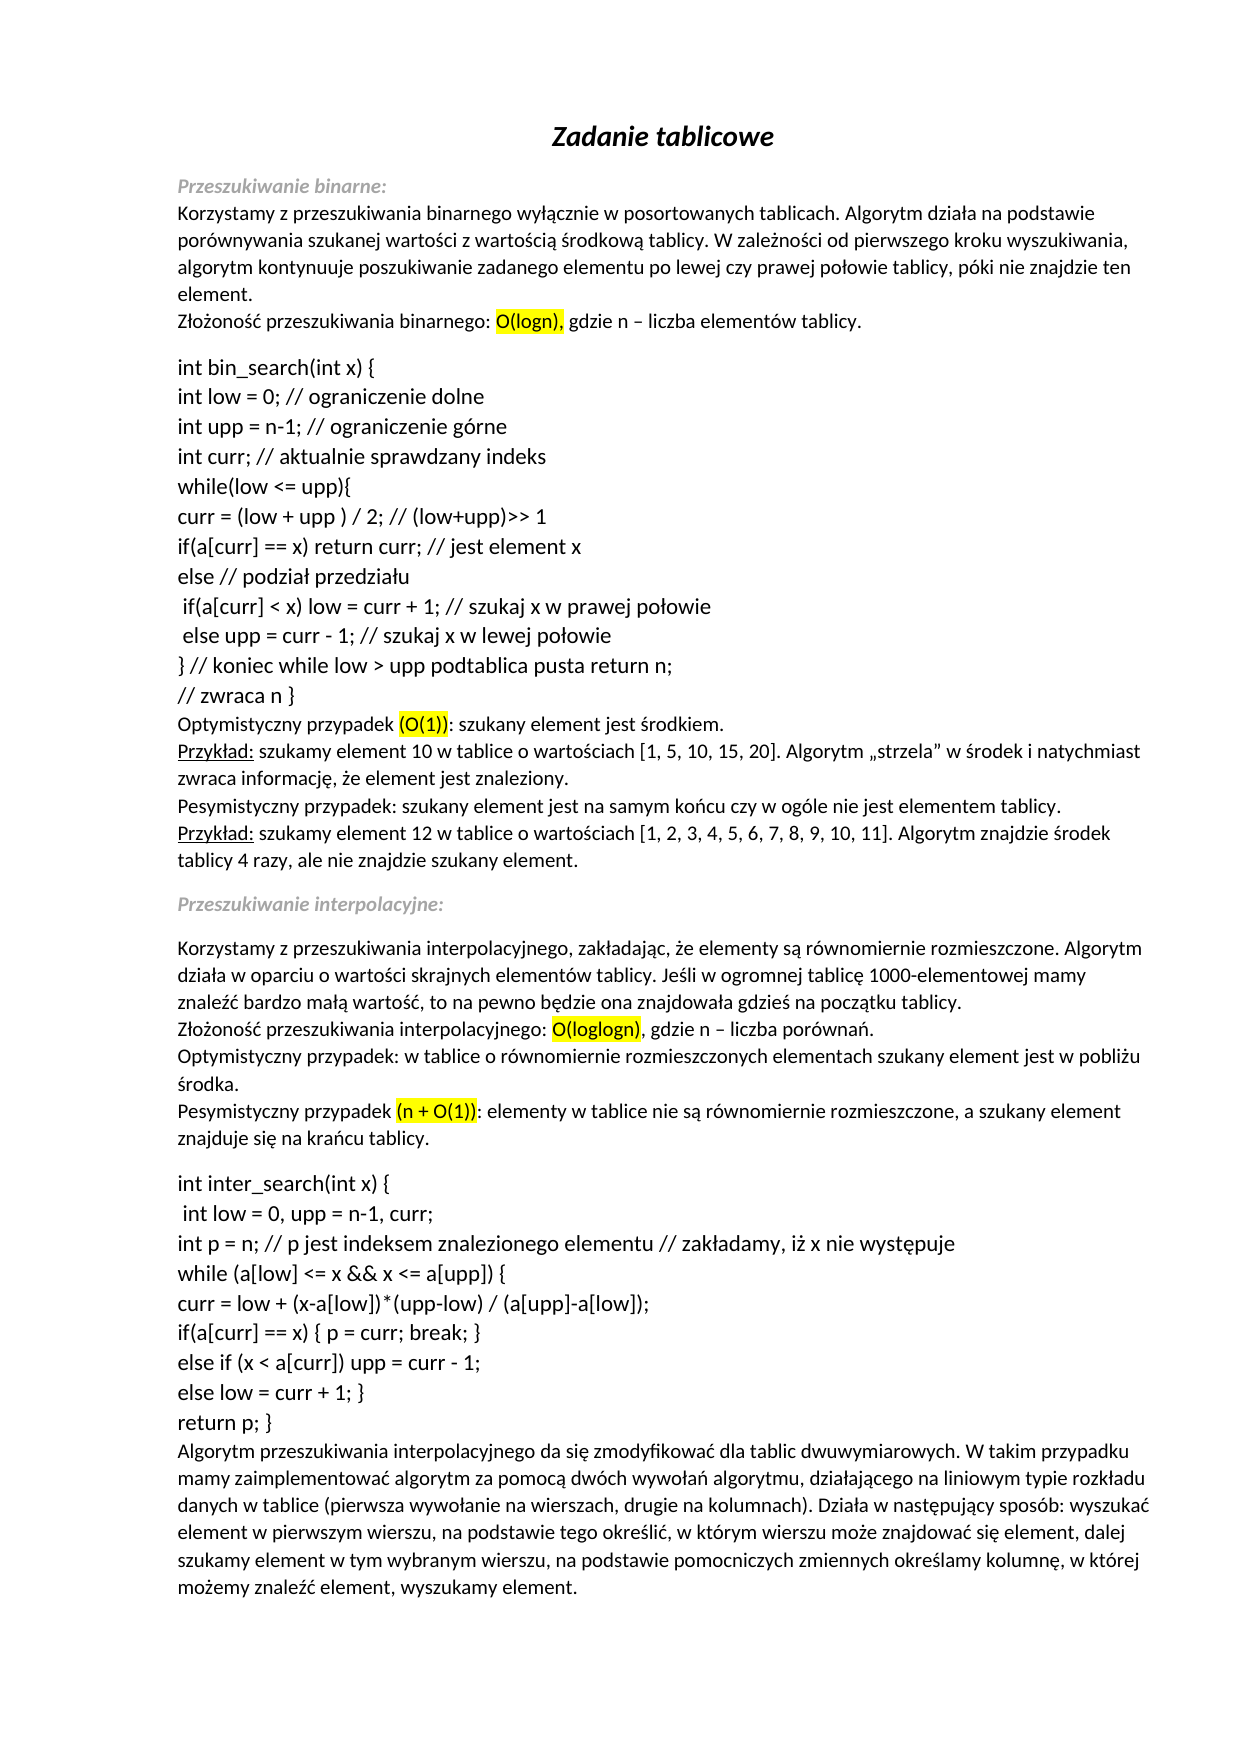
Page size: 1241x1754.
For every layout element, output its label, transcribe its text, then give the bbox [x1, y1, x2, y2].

text Przeszukiwanie binarne: Korzystamy z przeszukiwania binarnego wyłącznie w posortowanych tablicach. Algorytm działa na podstawie porównywania szukanej wartości z wartością środkową tablicy. W zależności od pierwszego kroku wyszukiwania, algorytm kontynuuje poszukiwanie zadanego elementu po lewej czy prawej połowie tablicy, póki nie znajdzie ten element. Złożoność przeszukiwania binarnego: O(logn), gdzie n – liczba elementów tablicy. [177, 173, 1152, 334]
text Zadanie tablicowe [177, 118, 1152, 154]
text Przeszukiwanie interpolacyjne: [177, 891, 1152, 916]
text Korzystamy z przeszukiwania interpolacyjnego, zakładając, że elementy są równomiernie rozmieszczone. Algorytm działa w oparciu o wartości skrajnych elementów tablicy. Jeśli w ogromnej tablicę 1000-elementowej mamy znaleźć bardzo małą wartość, to na pewno będzie ona znajdowała gdzieś na początku tablicy. Złożoność przeszukiwania interpolacyjnego: O(loglogn), gdzie n – liczba porównań. Optymistyczny przypadek: w tablice o równomiernie rozmieszczonych elementach szukany element jest w pobliżu środka. Pesymistyczny przypadek (n + O(1)): elementy w tablice nie są równomiernie rozmieszczone, a szukany element znajduje się na krańcu tablicy. [177, 935, 1152, 1151]
text int bin_search(int x) { int low = 0; // ograniczenie dolne int upp = n-1; // ograniczenie górne int curr; // aktualnie sprawdzany indeks while(low <= upp){ curr = (low + upp ) / 2; // (low+upp)>> 1 if(a[curr] == x) return curr; // jest element x else // podział przedziału if(a[curr] < x) low = curr + 1; // szukaj x w prawej połowie else upp = curr - 1; // szukaj x w lewej połowie } // koniec while low > upp podtablica pusta return n; // zwraca n } Optymistyczny przypadek (O(1)): szukany element jest środkiem. Przykład: szukamy element 10 w tablice o wartościach [1, 5, 10, 15, 20]. Algorytm „strzela” w środek i natychmiast zwraca informację, że element jest znaleziony. Pesymistyczny przypadek: szukany element jest na samym końcu czy w ogóle nie jest elementem tablicy. Przykład: szukamy element 12 w tablice o wartościach [1, 2, 3, 4, 5, 6, 7, 8, 9, 10, 11]. Algorytm znajdzie środek tablicy 4 razy, ale nie znajdzie szukany element. [177, 353, 1152, 873]
text int inter_search(int x) { int low = 0, upp = n-1, curr; int p = n; // p jest indeksem znalezionego elementu // zakładamy, iż x nie występuje while (a[low] <= x && x <= a[upp]) { curr = low + (x-a[low])*(upp-low) / (a[upp]-a[low]); if(a[curr] == x) { p = curr; break; } else if (x < a[curr]) upp = curr - 1; else low = curr + 1; } return p; } Algorytm przeszukiwania interpolacyjnego da się zmodyfikować dla tablic dwuwymiarowych. W takim przypadku mamy zaimplementować algorytm za pomocą dwóch wywołań algorytmu, działającego na liniowym typie rozkładu danych w tablice (pierwsza wywołanie na wierszach, drugie na kolumnach). Działa w następujący sposób: wyszukać element w pierwszym wierszu, na podstawie tego określić, w którym wierszu może znajdować się element, dalej szukamy element w tym wybranym wierszu, na podstawie pomocniczych zmiennych określamy kolumnę, w której możemy znaleźć element, wyszukamy element. [177, 1169, 1152, 1599]
